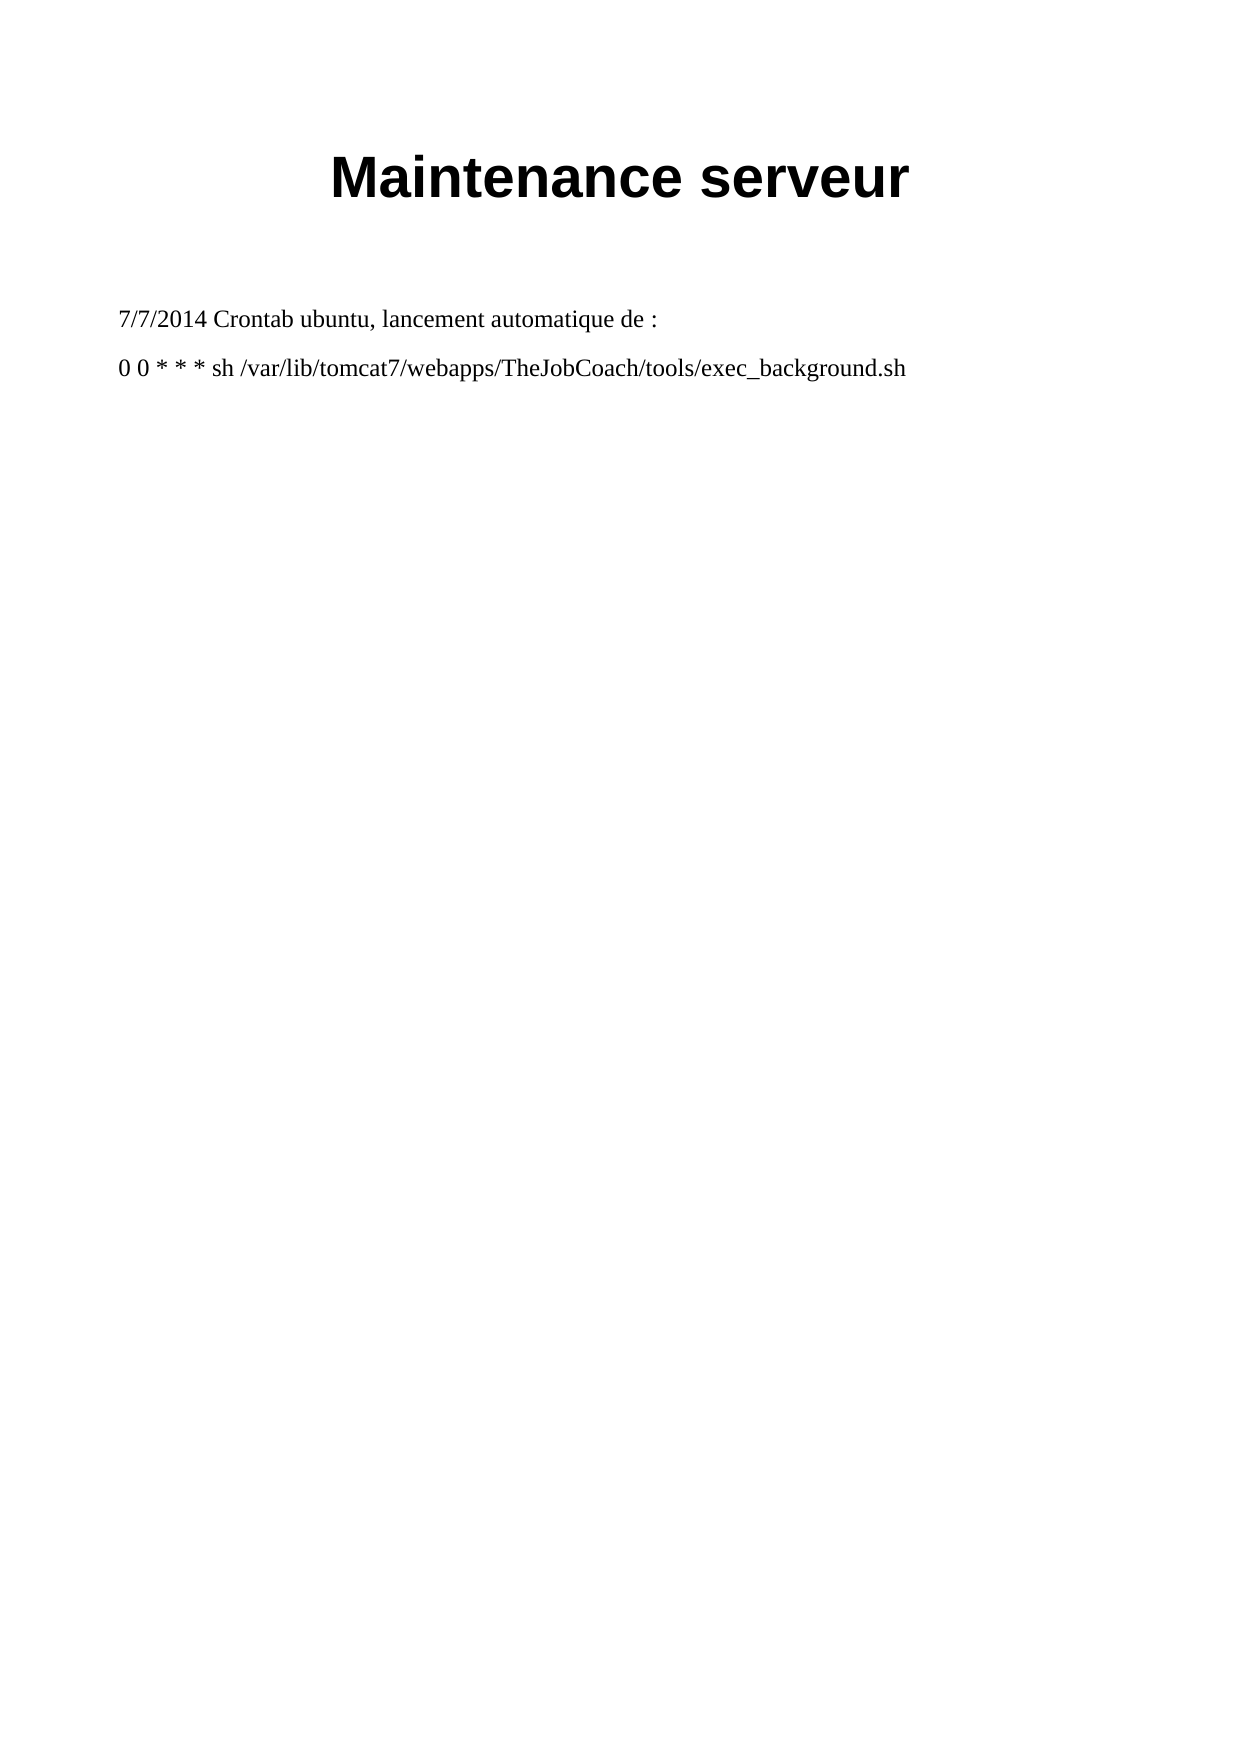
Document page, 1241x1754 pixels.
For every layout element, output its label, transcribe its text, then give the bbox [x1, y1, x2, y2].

title Maintenance serveur [118, 143, 1122, 210]
text 0 0 * * * sh /var/lib/tomcat7/webapps/TheJobCoach/tools/exec_background.sh [118, 353, 1122, 382]
text 7/7/2014 Crontab ubuntu, lancement automatique de : [118, 304, 1122, 333]
